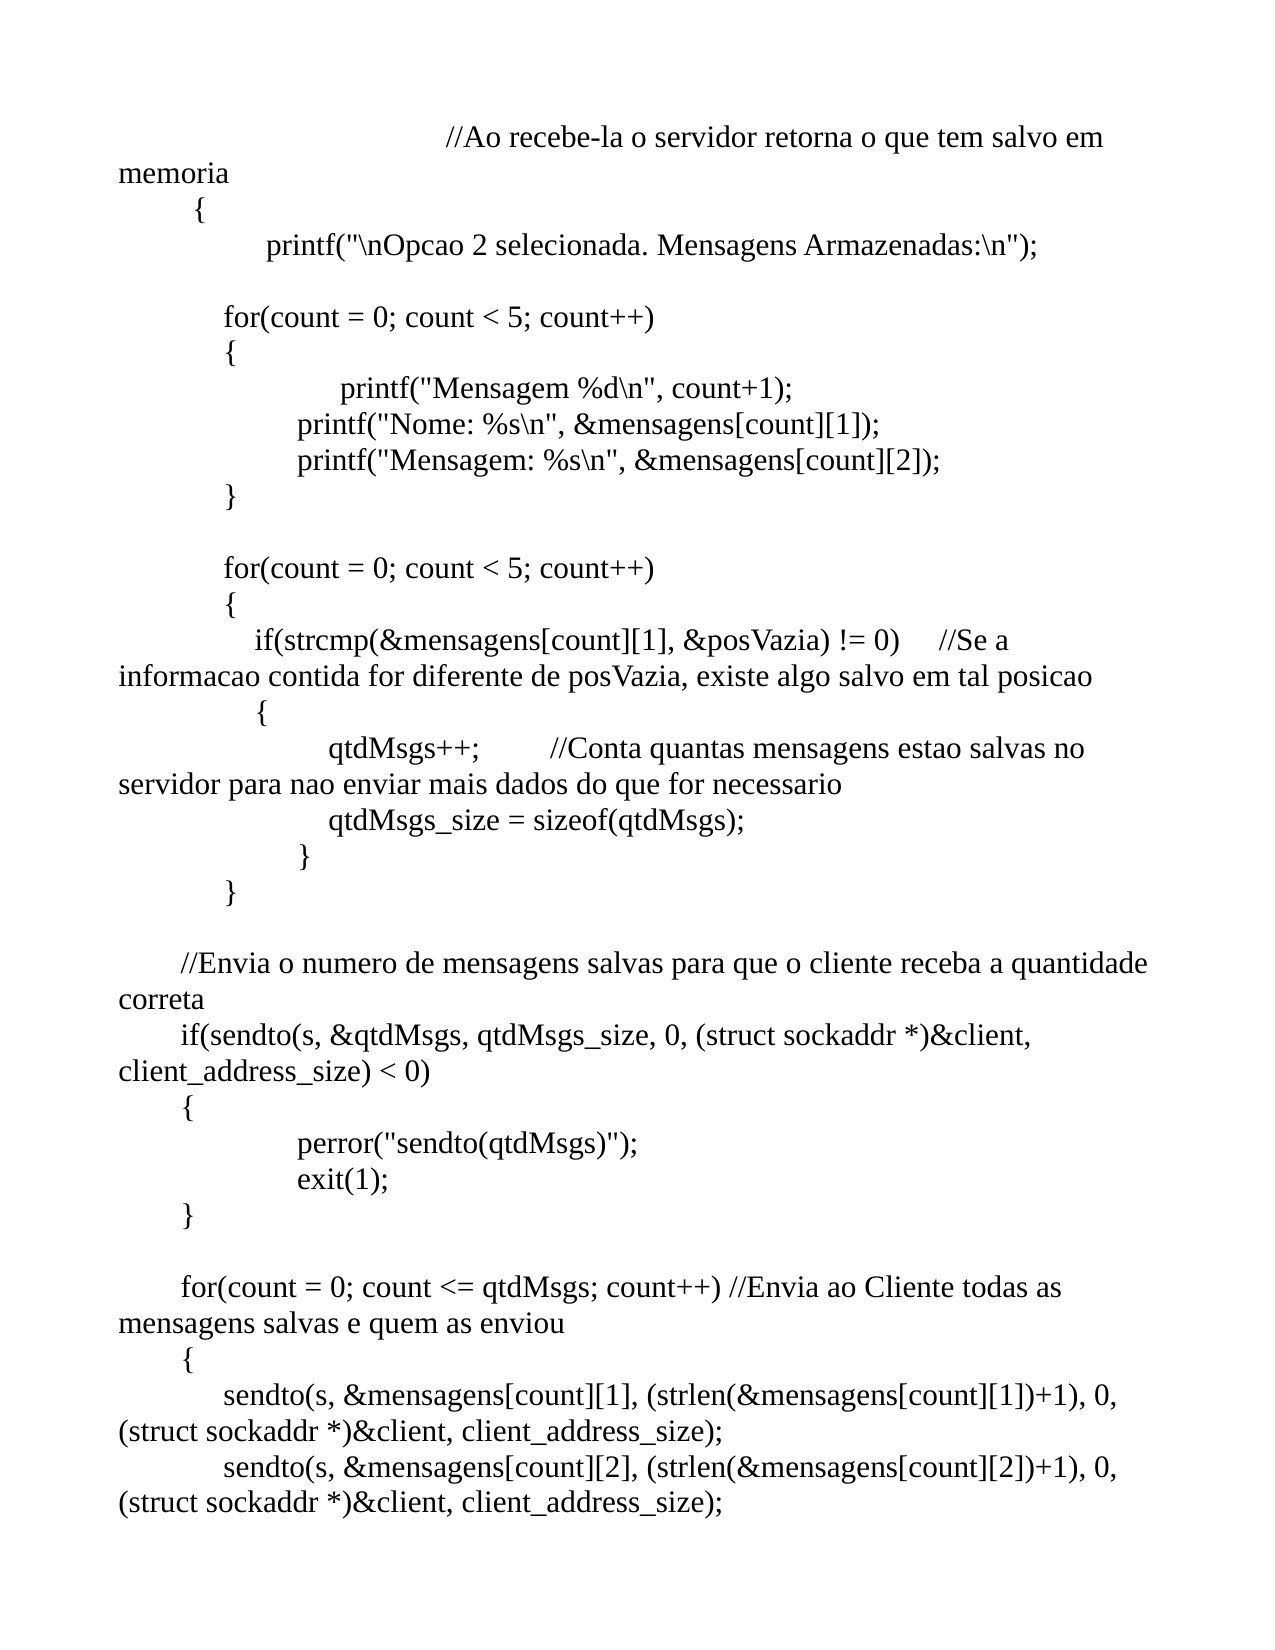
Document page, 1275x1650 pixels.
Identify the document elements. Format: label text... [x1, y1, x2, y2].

text for(count = 0; count <= qtdMsgs; count++) //Envia ao Cliente todas as mensagens salvas e quem as enviou [118, 1268, 1157, 1340]
text qtdMsgs_size = sizeof(qtdMsgs); [118, 801, 1157, 837]
text printf("Mensagem: %s\n", &mensagens[count][2]); [118, 442, 1157, 477]
text exit(1); [118, 1160, 1157, 1196]
text printf("Nome: %s\n", &mensagens[count][1]); [118, 406, 1157, 442]
text printf("\nOpcao 2 selecionada. Mensagens Armazenadas:\n"); [118, 226, 1157, 262]
text { [118, 1088, 1157, 1124]
text perror("sendto(qtdMsgs)"); [118, 1124, 1157, 1160]
text //Envia o numero de mensagens salvas para que o cliente receba a quantidade correta [118, 945, 1157, 1017]
text { [118, 693, 1157, 729]
text sendto(s, &mensagens[count][2], (strlen(&mensagens[count][2])+1), 0, (struct sockaddr *)&client, client_address_size); [118, 1448, 1157, 1520]
text qtdMsgs++; //Conta quantas mensagens estao salvas no servidor para nao enviar mais dados do que for necessario [118, 729, 1157, 801]
text { [118, 190, 1157, 226]
text } [118, 837, 1157, 873]
text for(count = 0; count < 5; count++) [118, 298, 1157, 334]
text printf("Mensagem %d\n", count+1); [118, 370, 1157, 406]
text } [118, 873, 1157, 909]
text if(sendto(s, &qtdMsgs, qtdMsgs_size, 0, (struct sockaddr *)&client, client_address_size) < 0) [118, 1017, 1157, 1088]
text } [118, 477, 1157, 513]
text for(count = 0; count < 5; count++) [118, 549, 1157, 585]
text if(strcmp(&mensagens[count][1], &posVazia) != 0) //Se a informacao contida for diferente de posVazia, existe algo salvo em tal posicao [118, 621, 1157, 693]
text } [118, 1196, 1157, 1232]
text sendto(s, &mensagens[count][1], (strlen(&mensagens[count][1])+1), 0, (struct sockaddr *)&client, client_address_size); [118, 1376, 1157, 1448]
text //Ao recebe-la o servidor retorna o que tem salvo em memoria [118, 118, 1157, 190]
text { [118, 585, 1157, 621]
text { [118, 1340, 1157, 1376]
text { [118, 334, 1157, 370]
